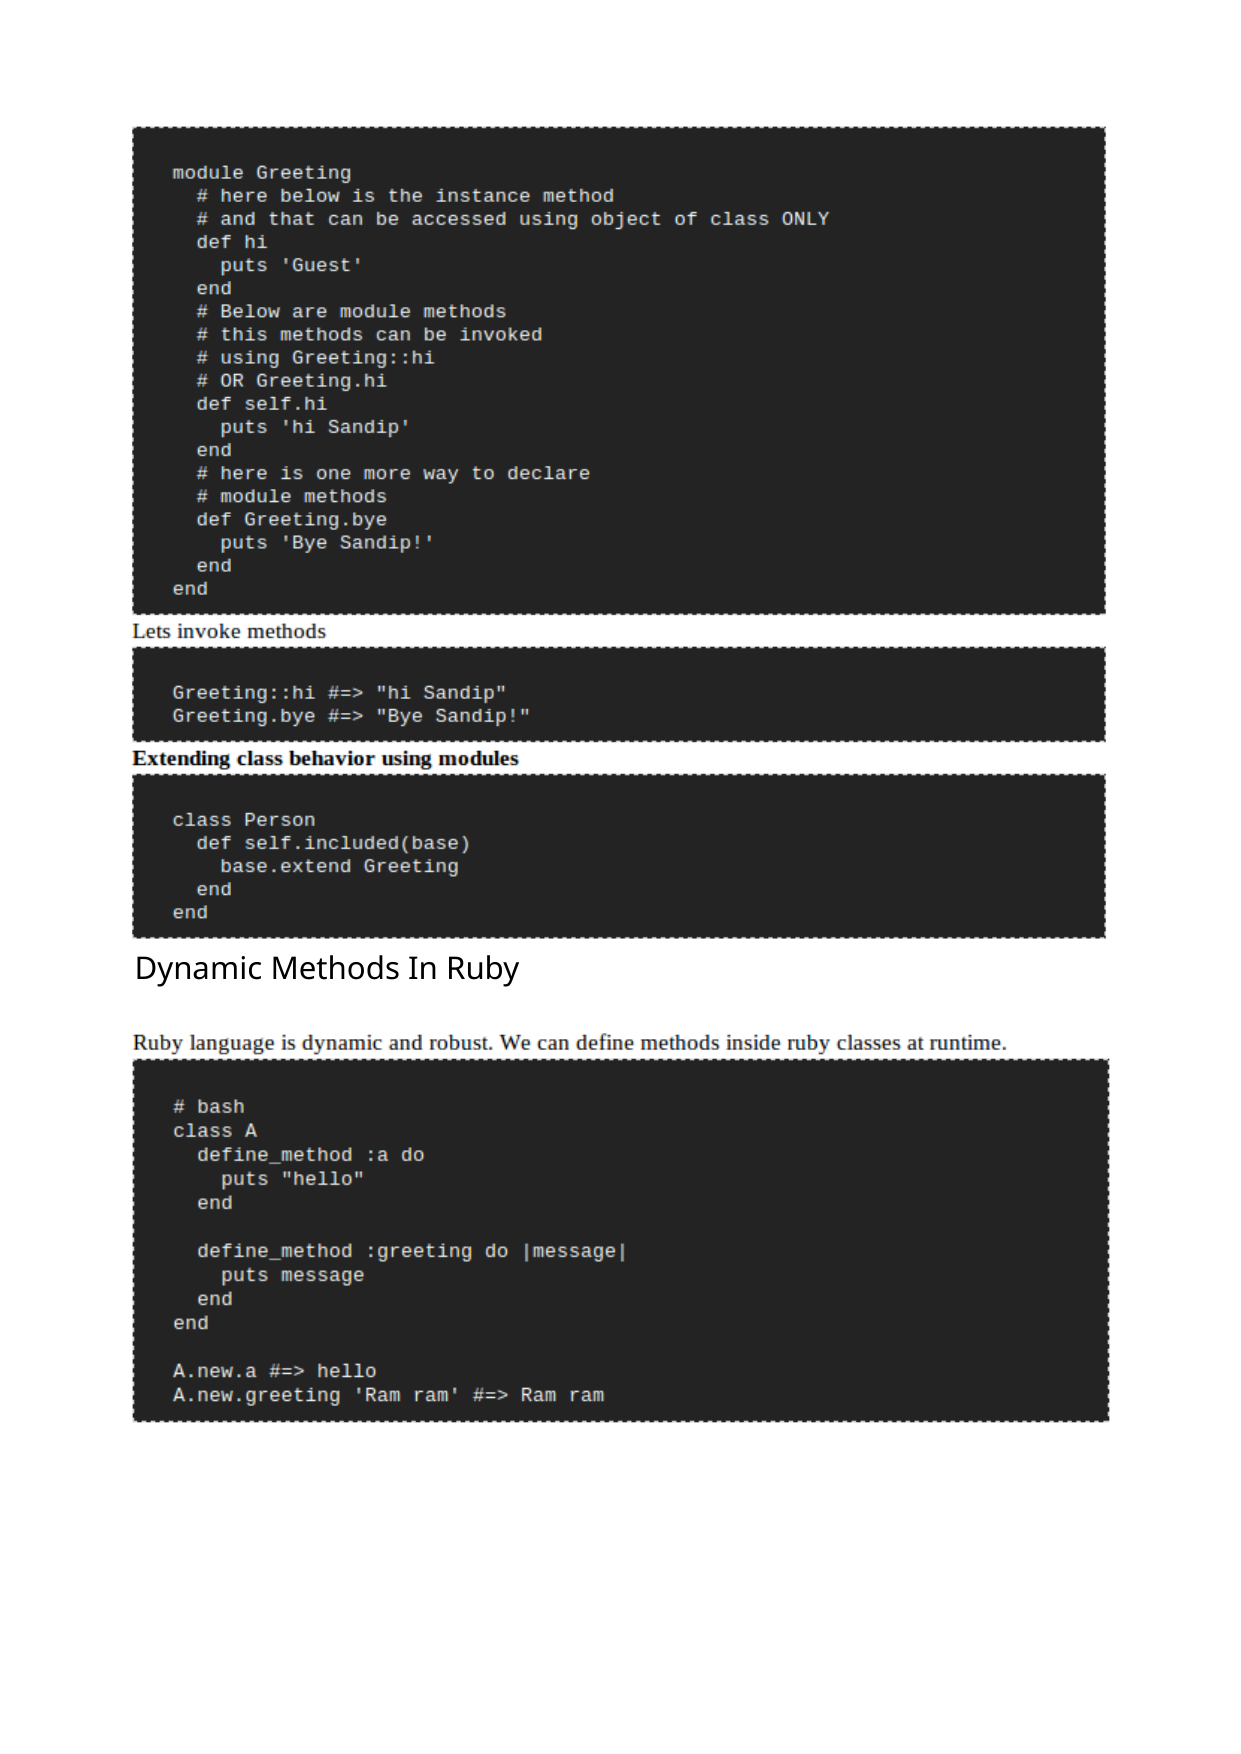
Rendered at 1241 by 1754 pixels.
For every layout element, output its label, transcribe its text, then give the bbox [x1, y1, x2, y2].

picture [122, 124, 1118, 946]
picture [118, 1017, 1123, 1433]
text Dynamic Methods In Ruby [118, 118, 1122, 988]
